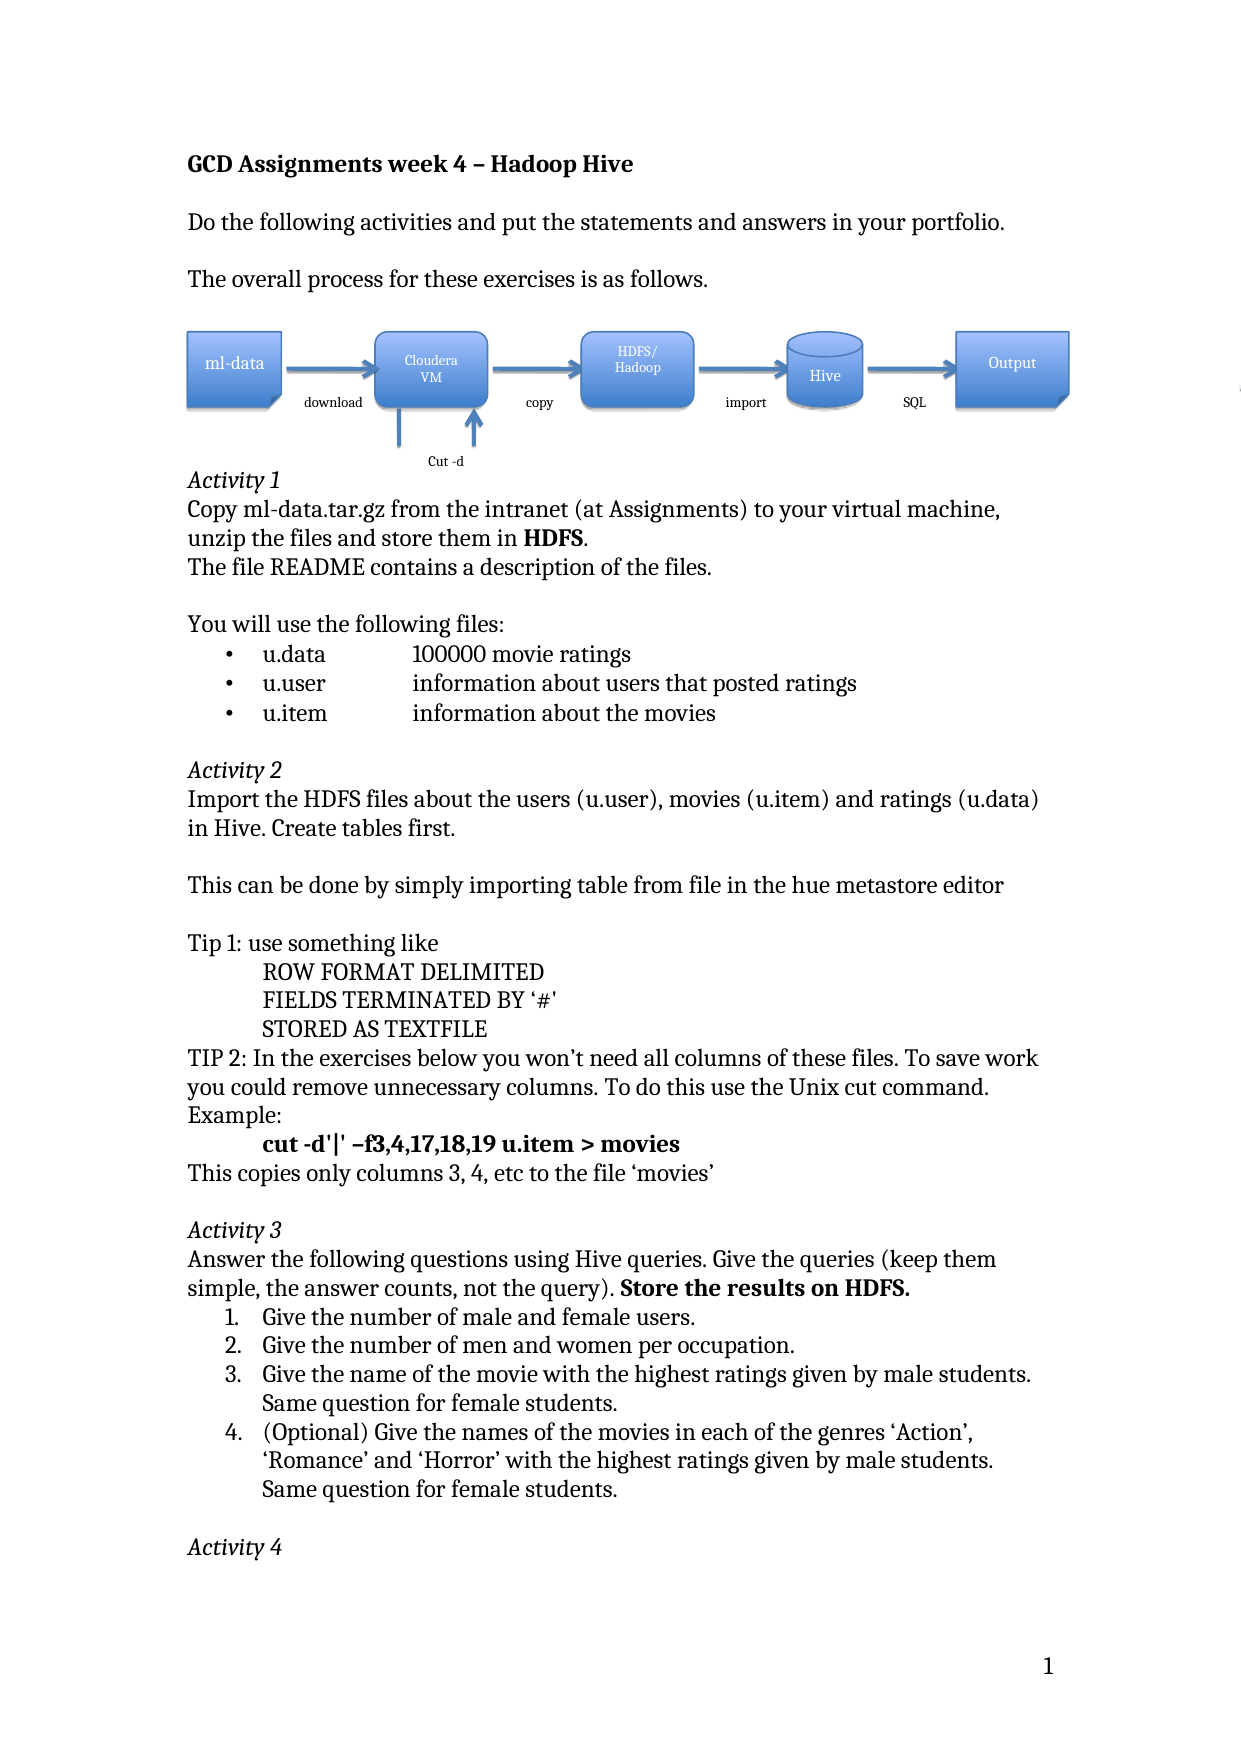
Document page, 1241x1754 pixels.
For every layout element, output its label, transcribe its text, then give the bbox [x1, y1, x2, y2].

text HDFS/ Hadoop [600, 343, 675, 376]
text The file README contains a description of the files. [187, 552, 1053, 581]
list u.user information about users that posted ratings [225, 668, 1053, 698]
text cut -d'|' –f3,4,17,18,19 u.item > movies [187, 1130, 1053, 1159]
text Activity 2 [187, 756, 1053, 785]
text Copy ml-data.tar.gz from the intranet (at Assignments) to your virtual machine, unzip the files and store them in HDFS. [187, 495, 1053, 552]
text ROW FORMAT DELIMITED [262, 957, 1053, 986]
text Import the HDFS files about the users (u.user), movies (u.item) and ratings (u.data) in Hive. Create tables first. [187, 785, 1053, 842]
text FIELDS TERMINATED BY ‘#' [262, 986, 1053, 1015]
text The overall process for these exercises is as follows. [187, 265, 1053, 294]
text copy [508, 394, 572, 411]
text Output [971, 353, 1054, 373]
text STORED AS TEXTFILE [262, 1015, 1053, 1044]
list u.data 100000 movie ratings [225, 639, 1053, 668]
text This can be done by simply importing table from file in the hue metastore editor [187, 871, 1053, 900]
text Hive [802, 366, 848, 385]
list Give the number of male and female users. [225, 1302, 1053, 1331]
text Activity 3 [187, 1216, 1053, 1245]
text Cut -d [414, 453, 478, 470]
text GCD Assignments week 4 – Hadoop Hive [187, 150, 1053, 179]
text TIP 2: In the exercises below you won’t need all columns of these files. To save work you could remove unnecessary columns. To do this use the Unix cut command. [187, 1044, 1053, 1101]
text Activity 4 [187, 1532, 1053, 1561]
list Give the number of men and women per occupation. [225, 1331, 1053, 1360]
list (Optional) Give the names of the movies in each of the genres ‘Action’, ‘Romance’ and ‘Horror’ with the highest ratings given by male students. Same question for female students. [225, 1417, 1053, 1504]
text Answer the following questions using Hive queries. Give the queries (keep them simple, the answer counts, not the query). Store the results on HDFS. [187, 1245, 1053, 1302]
text download [301, 394, 365, 411]
text Example: [187, 1101, 1053, 1130]
text ml-data [202, 352, 266, 374]
list u.item information about the movies [225, 698, 1053, 727]
text SQL [883, 394, 947, 411]
text import [714, 394, 778, 411]
text This copies only columns 3, 4, etc to the file ‘movies’ [187, 1159, 1053, 1187]
text Cloudera VM [394, 352, 469, 386]
text You will use the following files: [187, 610, 1053, 639]
text Tip 1: use something like [187, 929, 1053, 957]
list Give the name of the movie with the highest ratings given by male students. Same question for female students. [225, 1360, 1053, 1417]
text Do the following activities and put the statements and answers in your portfolio. [187, 207, 1053, 236]
text Activity 1 [187, 466, 1053, 495]
